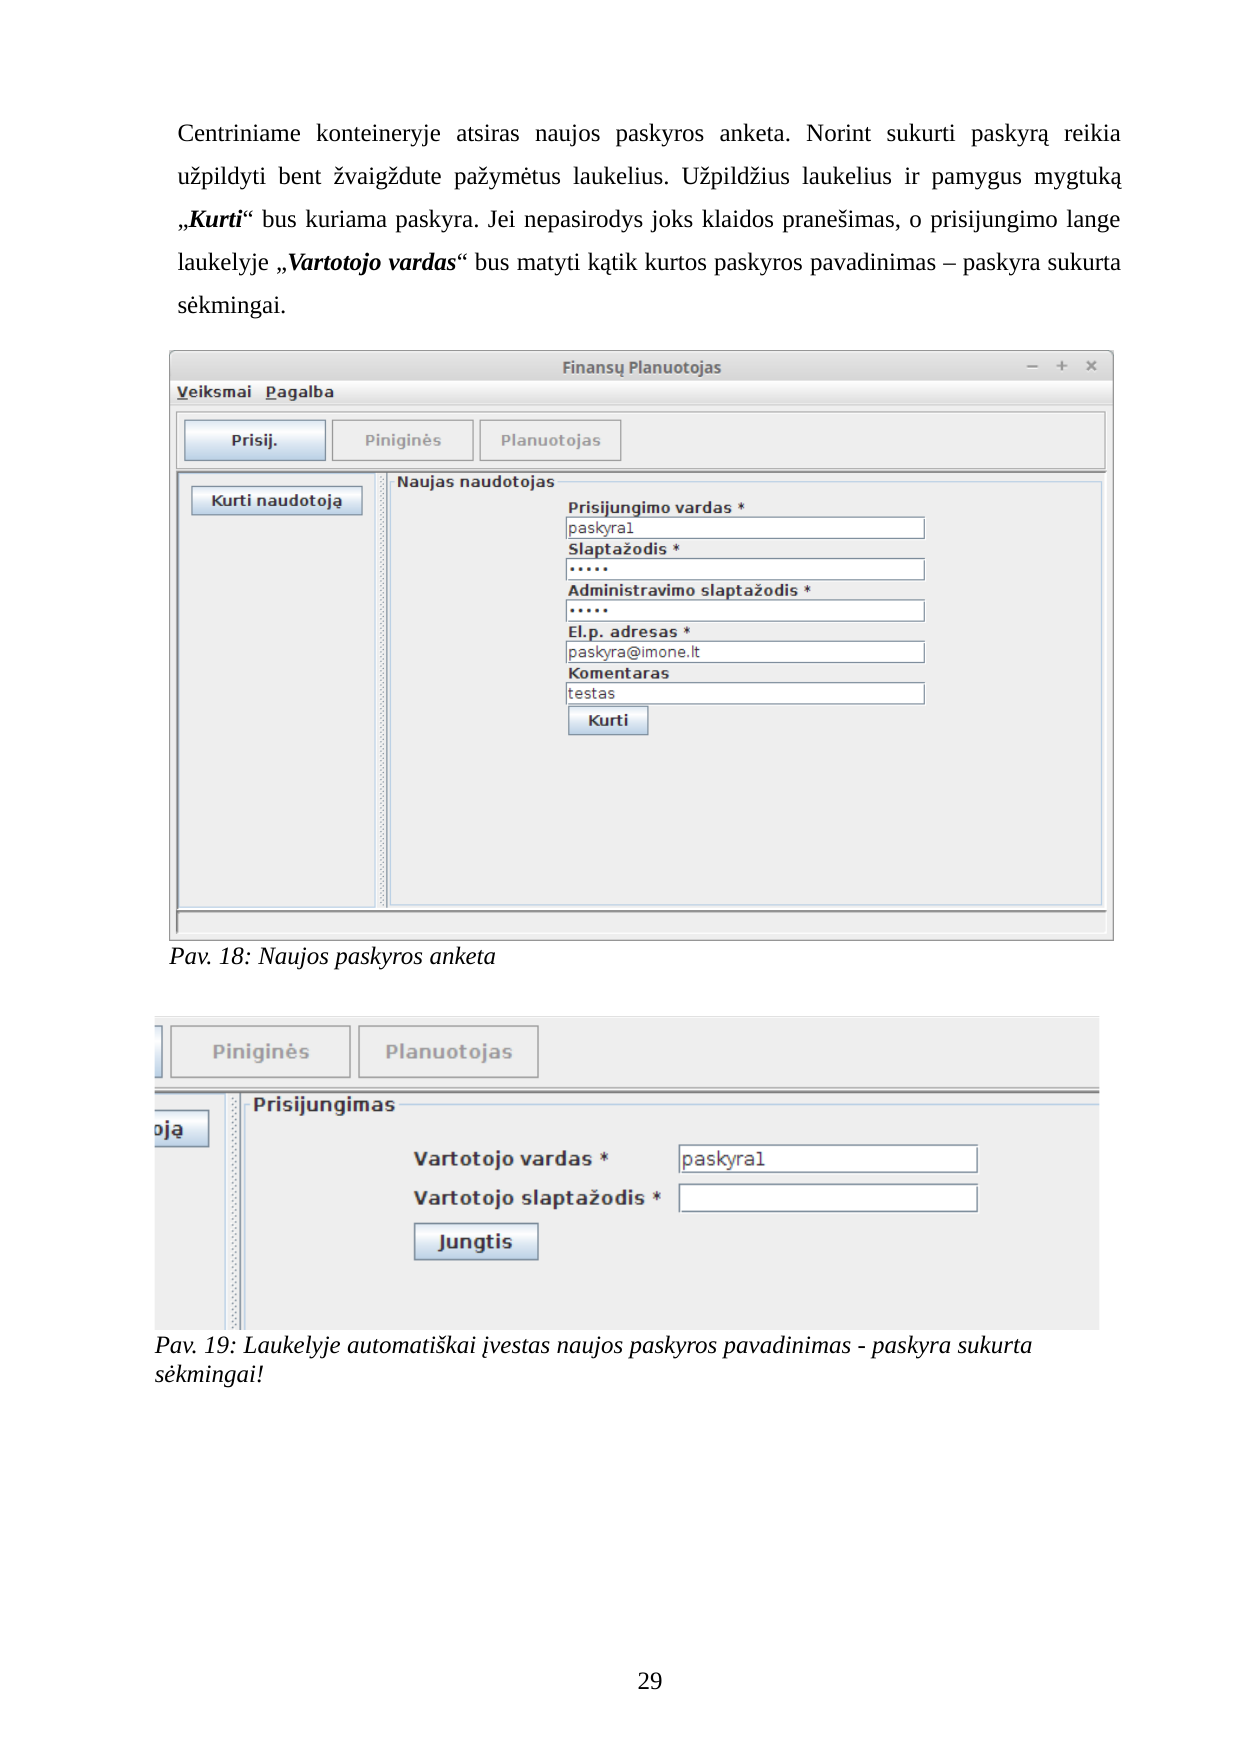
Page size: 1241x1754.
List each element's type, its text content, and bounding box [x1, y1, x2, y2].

text Centriniame konteineryje atsiras naujos paskyros anketa. Norint sukurti paskyrą reikia užpildyti bent žvaigždute pažymėtus laukelius. Užpildžius laukelius ir pamygus mygtuką „Kurti“ bus kuriama paskyra. Jei nepasirodys joks klaidos pranešimas, o prisijungimo lange laukelyje „Vartotojo vardas“ bus matyti kątik kurtos paskyros pavadinimas – paskyra sukurta sėkmingai. [177, 118, 1122, 319]
picture [169, 350, 1114, 941]
text Pav. 19: Laukelyje automatiškai įvestas naujos paskyros pavadinimas - paskyra sukurta sėkmingai! [154, 1330, 1099, 1387]
picture [154, 1016, 1100, 1330]
text Pav. 18: Naujos paskyros anketa [169, 941, 1114, 970]
